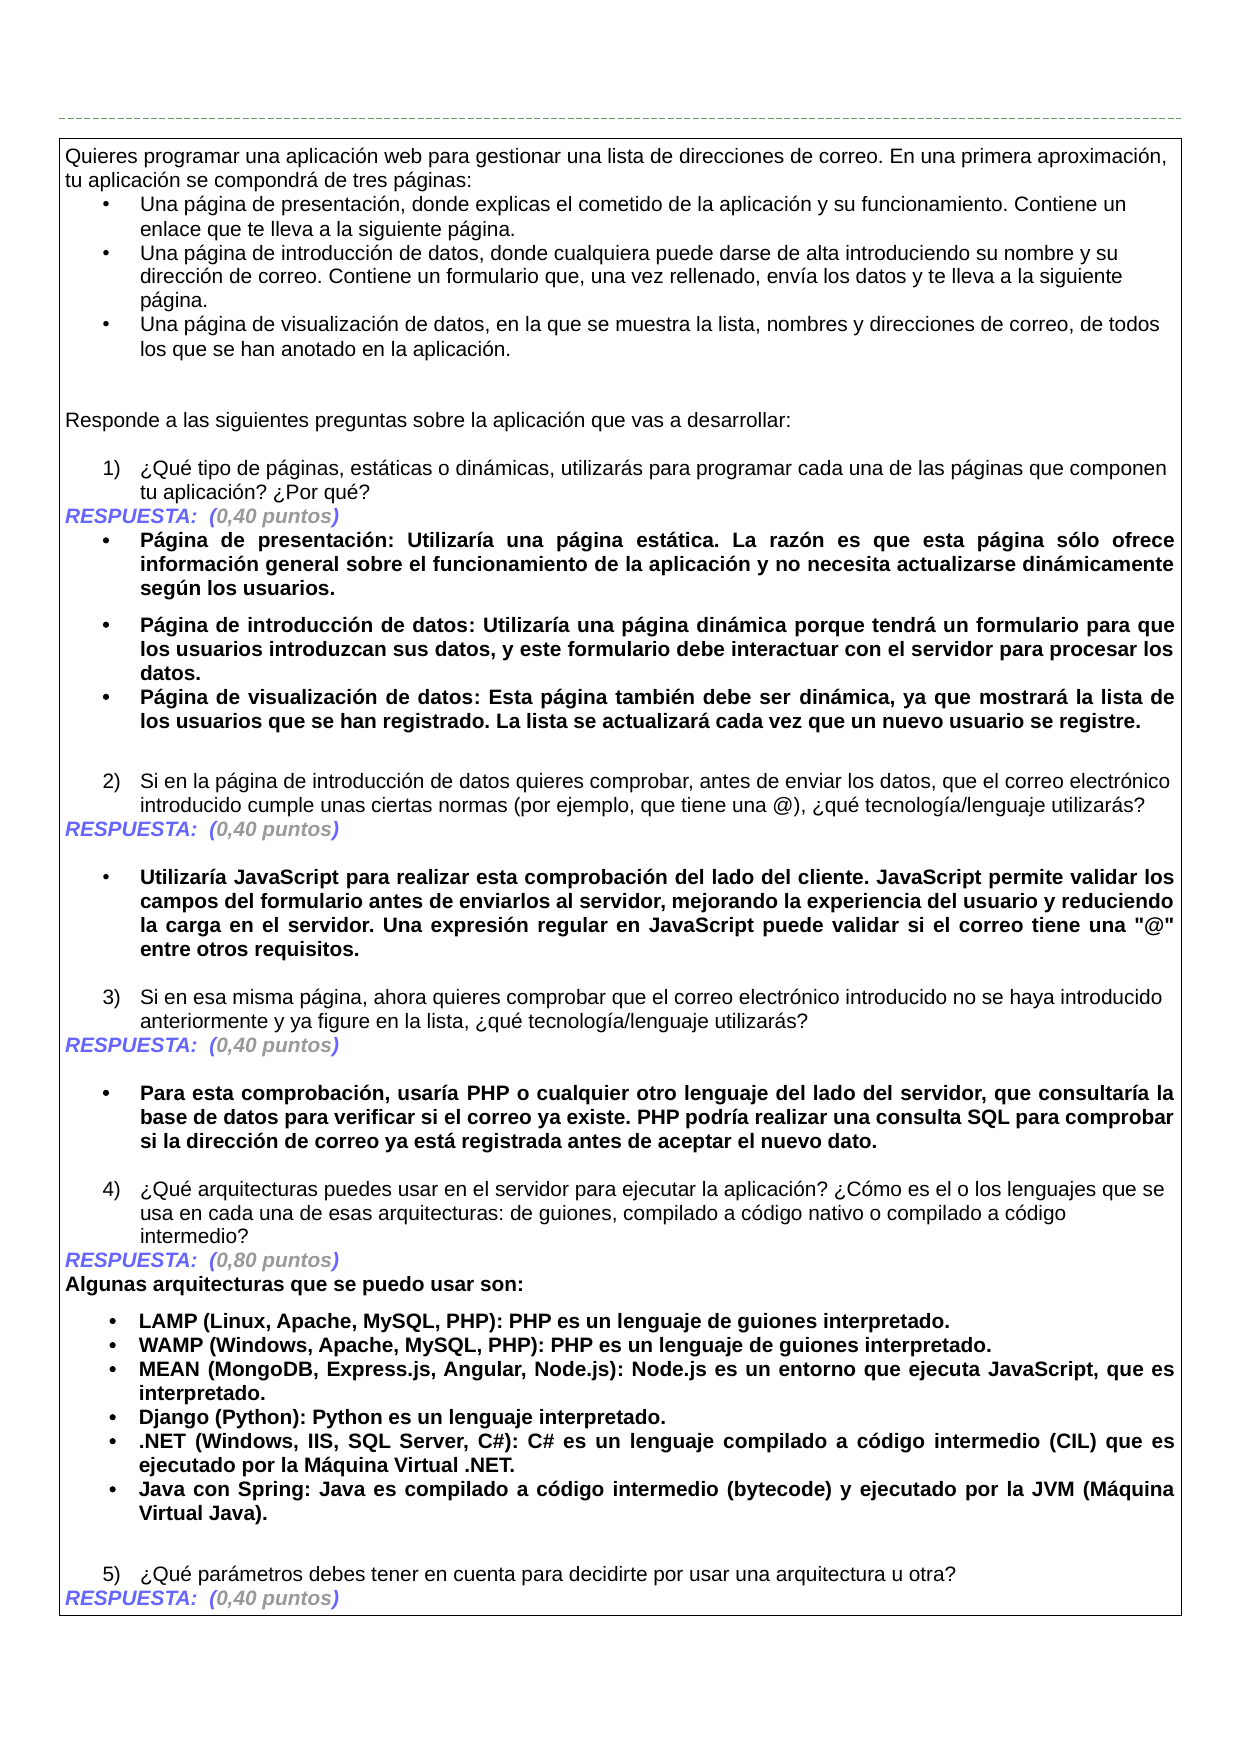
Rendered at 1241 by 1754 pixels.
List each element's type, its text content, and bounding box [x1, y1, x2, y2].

table_header Quieres programar una aplicación web para gestionar una lista de direcciones de correo. En una primera aproximación, tu aplicación se compondrá de tres páginas: Una página de presentación, donde explicas el cometido de la aplicación y su funcionamiento. Contiene un enlace que te lleva a la siguiente página. Una página de introducción de datos, donde cualquiera puede darse de alta introduciendo su nombre y su dirección de correo. Contiene un formulario que, una vez rellenado, envía los datos y te lleva a la siguiente página. Una página de visualización de datos, en la que se muestra la lista, nombres y direcciones de correo, de todos los que se han anotado en la aplicación. Responde a las siguientes preguntas sobre la aplicación que vas a desarrollar: ¿Qué tipo de páginas, estáticas o dinámicas, utilizarás para programar cada una de las páginas que componen tu aplicación? ¿Por qué? RESPUESTA: (0,40 puntos) Página de presentación: Utilizaría una página estática. La razón es que esta página sólo ofrece información general sobre el funcionamiento de la aplicación y no necesita actualizarse dinámicamente según los usuarios. Página de introducción de datos: Utilizaría una página dinámica porque tendrá un formulario para que los usuarios introduzcan sus datos, y este formulario debe interactuar con el servidor para procesar los datos. Página de visualización de datos: Esta página también debe ser dinámica, ya que mostrará la lista de los usuarios que se han registrado. La lista se actualizará cada vez que un nuevo usuario se registre. Si en la página de introducción de datos quieres comprobar, antes de enviar los datos, que el correo electrónico introducido cumple unas ciertas normas (por ejemplo, que tiene una @), ¿qué tecnología/lenguaje utilizarás? RESPUESTA: (0,40 puntos) Utilizaría JavaScript para realizar esta comprobación del lado del cliente. JavaScript permite validar los campos del formulario antes de enviarlos al servidor, mejorando la experiencia del usuario y reduciendo la carga en el servidor. Una expresión regular en JavaScript puede validar si el correo tiene una "@" entre otros requisitos. Si en esa misma página, ahora quieres comprobar que el correo electrónico introducido no se haya introducido anteriormente y ya figure en la lista, ¿qué tecnología/lenguaje utilizarás? RESPUESTA: (0,40 puntos) Para esta comprobación, usaría PHP o cualquier otro lenguaje del lado del servidor, que consultaría la base de datos para verificar si el correo ya existe. PHP podría realizar una consulta SQL para comprobar si la dirección de correo ya está registrada antes de aceptar el nuevo dato. ¿Qué arquitecturas puedes usar en el servidor para ejecutar la aplicación? ¿Cómo es el o los lenguajes que se usa en cada una de esas arquitecturas: de guiones, compilado a código nativo o compilado a código intermedio? RESPUESTA: (0,80 puntos) Algunas arquitecturas que se puedo usar son: LAMP (Linux, Apache, MySQL, PHP): PHP es un lenguaje de guiones interpretado. WAMP (Windows, Apache, MySQL, PHP): PHP es un lenguaje de guiones interpretado. MEAN (MongoDB, Express.js, Angular, Node.js): Node.js es un entorno que ejecuta JavaScript, que es interpretado. Django (Python): Python es un lenguaje interpretado. .NET (Windows, IIS, SQL Server, C#): C# es un lenguaje compilado a código intermedio (CIL) que es ejecutado por la Máquina Virtual .NET. Java con Spring: Java es compilado a código intermedio (bytecode) y ejecutado por la JVM (Máquina Virtual Java). ¿Qué parámetros debes tener en cuenta para decidirte por usar una arquitectura u otra? RESPUESTA: (0,40 puntos) [60, 139, 1181, 1615]
